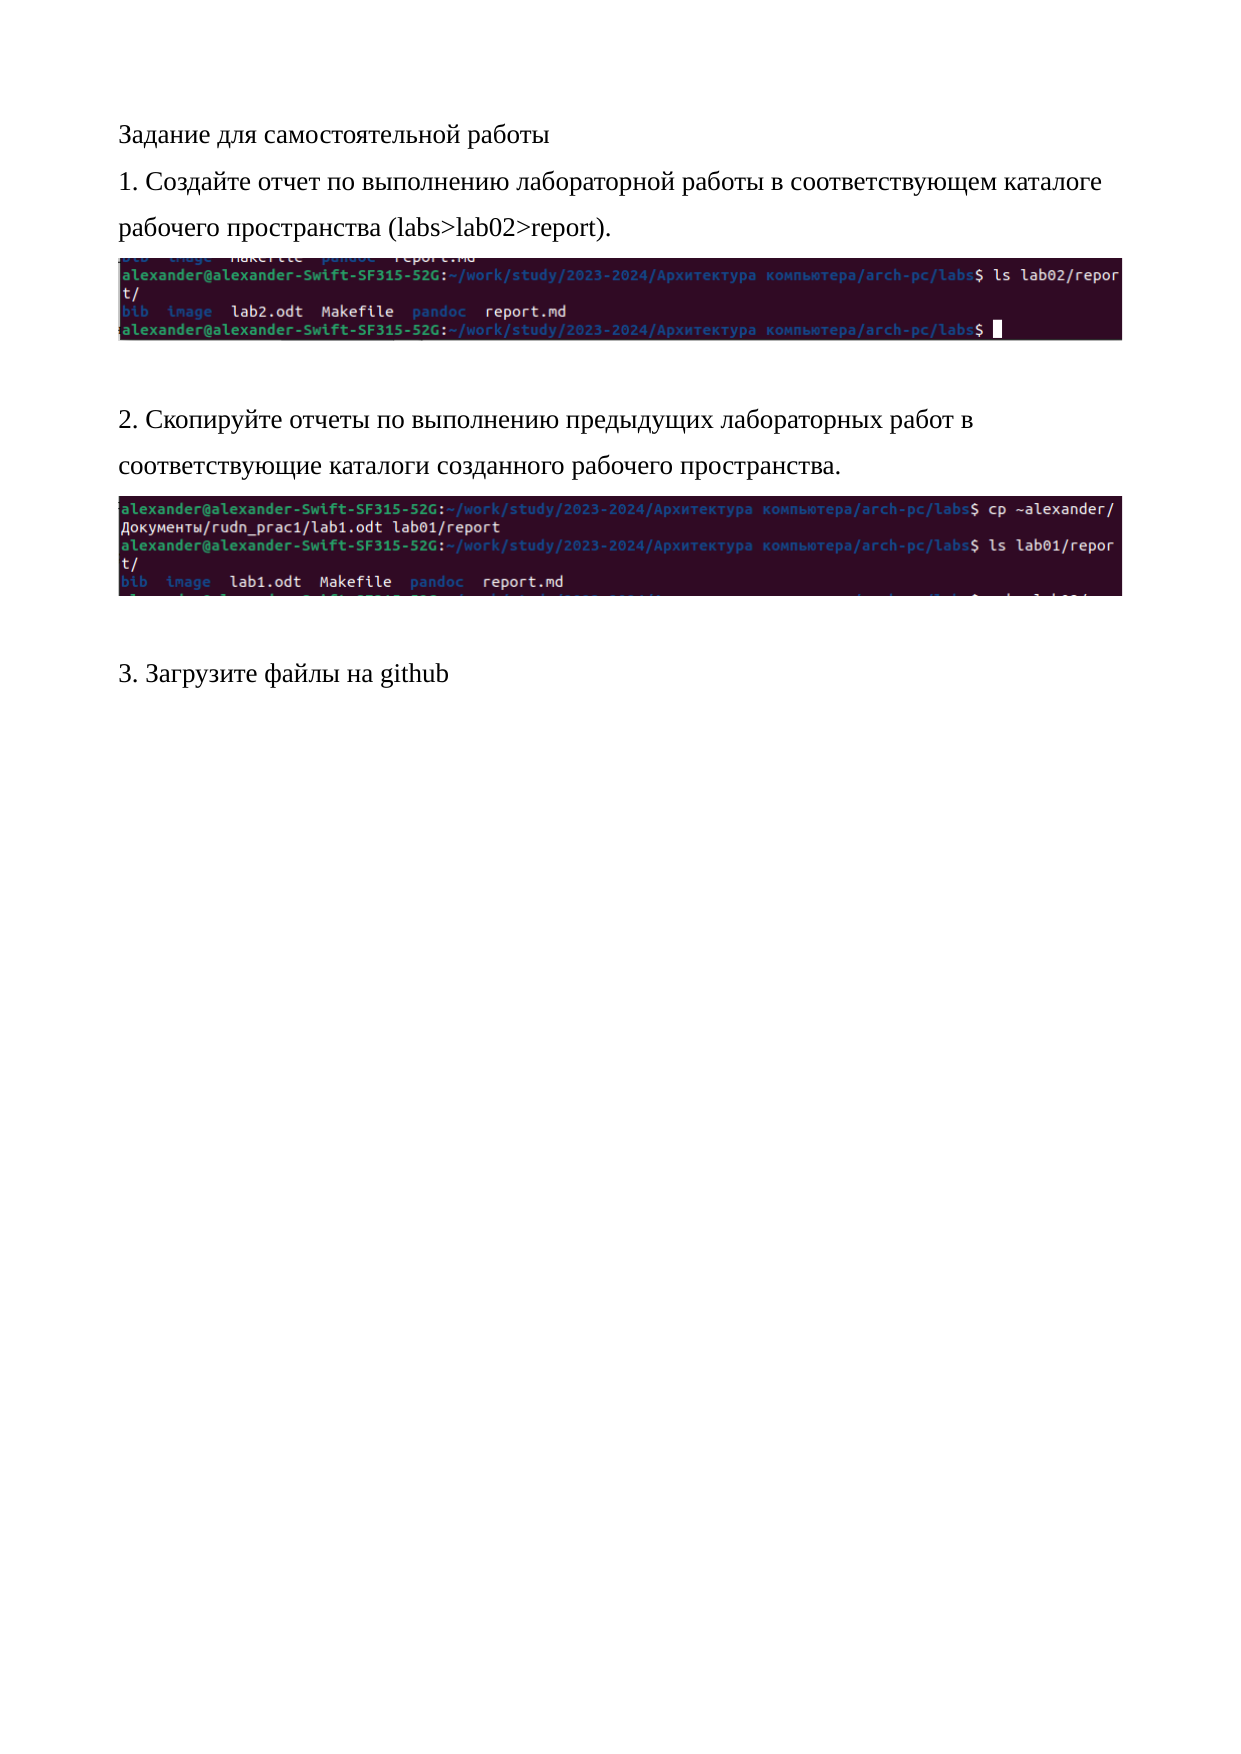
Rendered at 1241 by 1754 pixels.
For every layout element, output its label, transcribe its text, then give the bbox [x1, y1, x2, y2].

text 2. Скопируйте отчеты по выполнению предыдущих лабораторных работ в соответствующие каталоги созданного рабочего пространства. [118, 403, 1122, 481]
picture [118, 496, 1123, 596]
picture [118, 258, 1123, 341]
text 1. Создайте отчет по выполнению лабораторной работы в соответствующем каталоге [118, 165, 1122, 196]
text Задание для самостоятельной работы [118, 118, 1122, 149]
text рабочего пространства (labs>lab02>report). [118, 211, 1122, 243]
text 3. Загрузите файлы на github [118, 658, 1122, 689]
